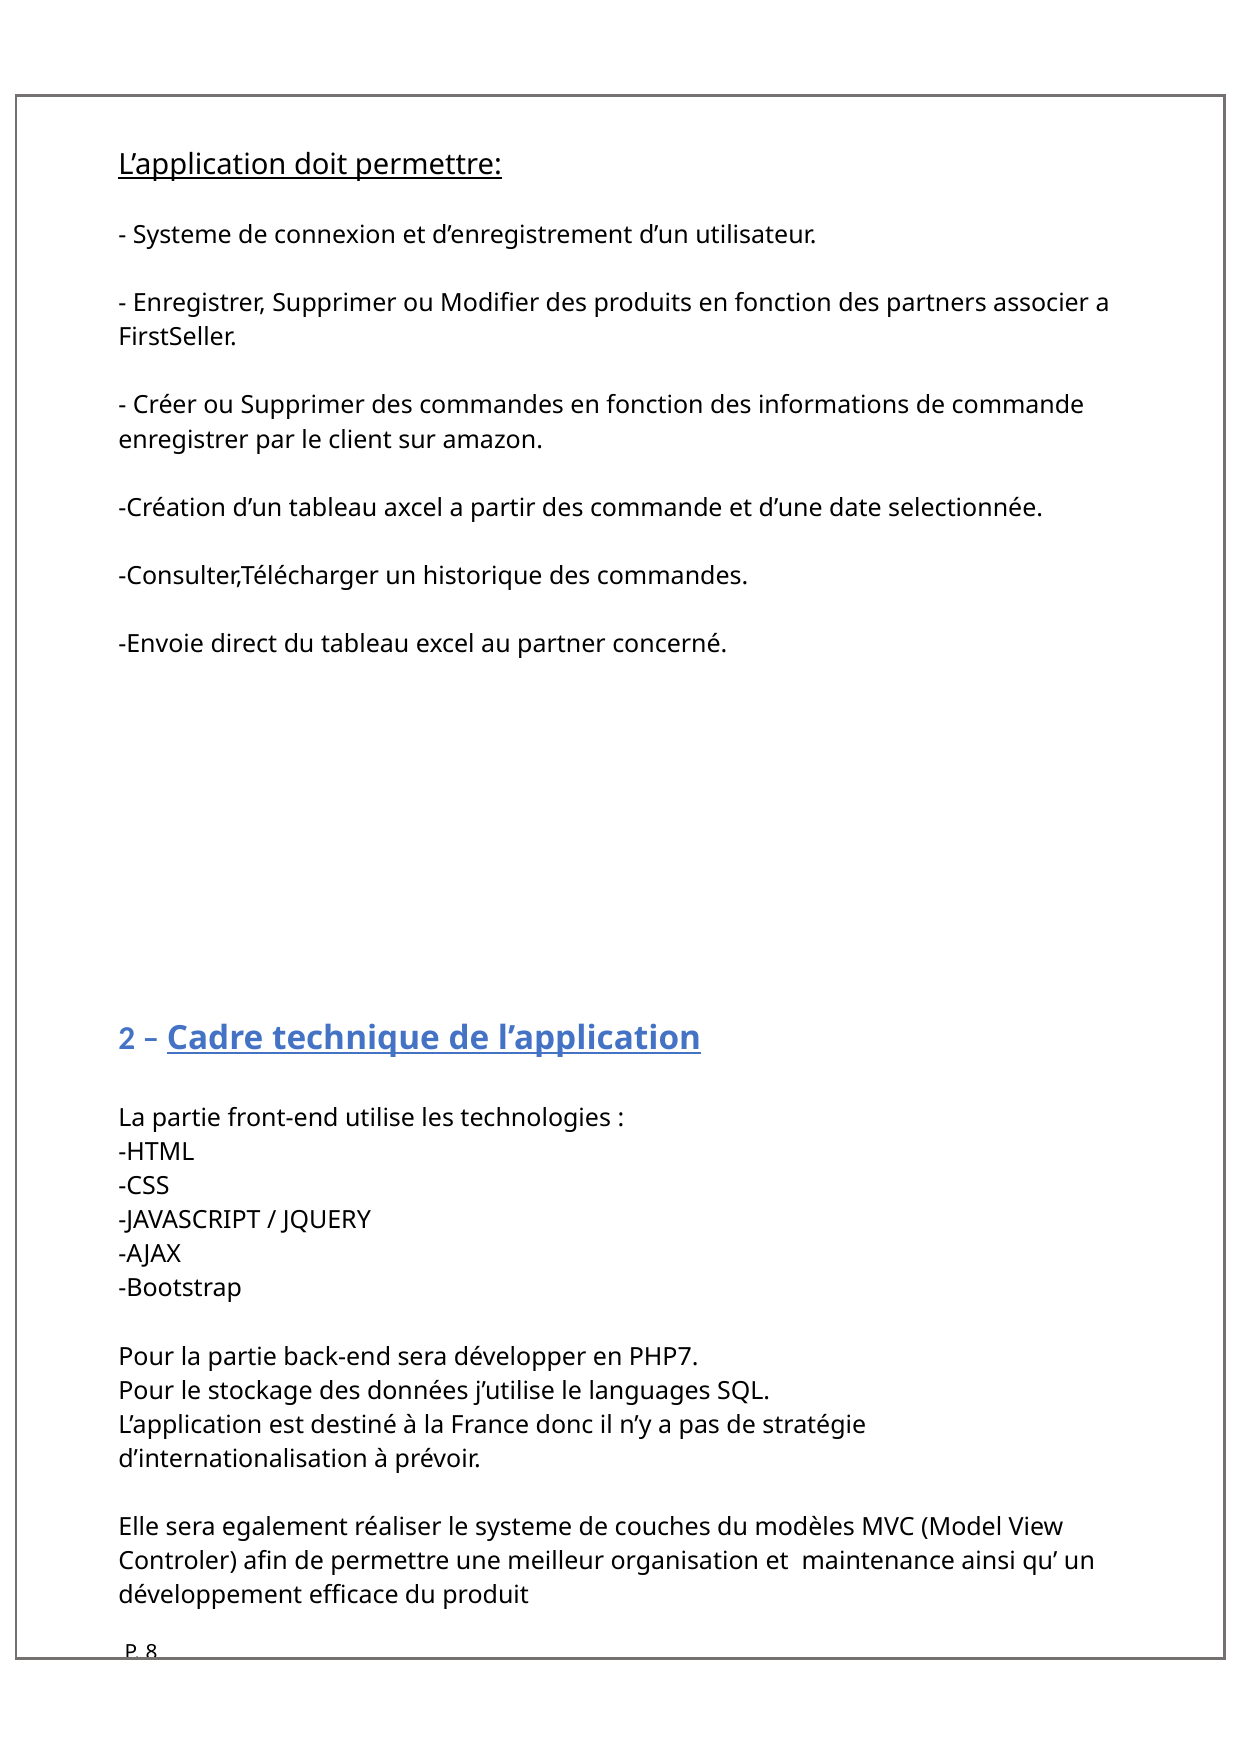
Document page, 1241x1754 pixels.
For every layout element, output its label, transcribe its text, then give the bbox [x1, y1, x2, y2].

text -AJAX [118, 1236, 1122, 1270]
text -HTML [118, 1134, 1122, 1168]
text L’application est destiné à la France donc il n’y a pas de stratégie d’internationalisation à prévoir. [118, 1406, 1122, 1474]
text - Enregistrer, Supprimer ou Modifier des produits en fonction des partners associer a FirstSeller. [118, 285, 1122, 353]
text 2 – Cadre technique de l’application [118, 1014, 1122, 1059]
text -Envoie direct du tableau excel au partner concerné. [118, 626, 1122, 660]
text Pour le stockage des données j’utilise le languages SQL. [118, 1372, 1122, 1406]
text -Bootstrap [118, 1270, 1122, 1304]
text -JAVASCRIPT / JQUERY [118, 1202, 1122, 1236]
text La partie front-end utilise les technologies : [118, 1100, 1122, 1134]
text - Systeme de connexion et d’enregistrement d’un utilisateur. [118, 217, 1122, 251]
text -CSS [118, 1168, 1122, 1202]
text -Consulter,Télécharger un historique des commandes. [118, 557, 1122, 592]
text Pour la partie back-end sera développer en PHP7. [118, 1338, 1122, 1372]
text L’application doit permettre: [118, 143, 1122, 183]
text -Création d’un tableau axcel a partir des commande et d’une date selectionnée. [118, 489, 1122, 523]
text Elle sera egalement réaliser le systeme de couches du modèles MVC (Model View Controler) afin de permettre une meilleur organisation et maintenance ainsi qu’ un développement efficace du produit [118, 1508, 1122, 1611]
text - Créer ou Supprimer des commandes en fonction des informations de commande enregistrer par le client sur amazon. [118, 387, 1122, 455]
